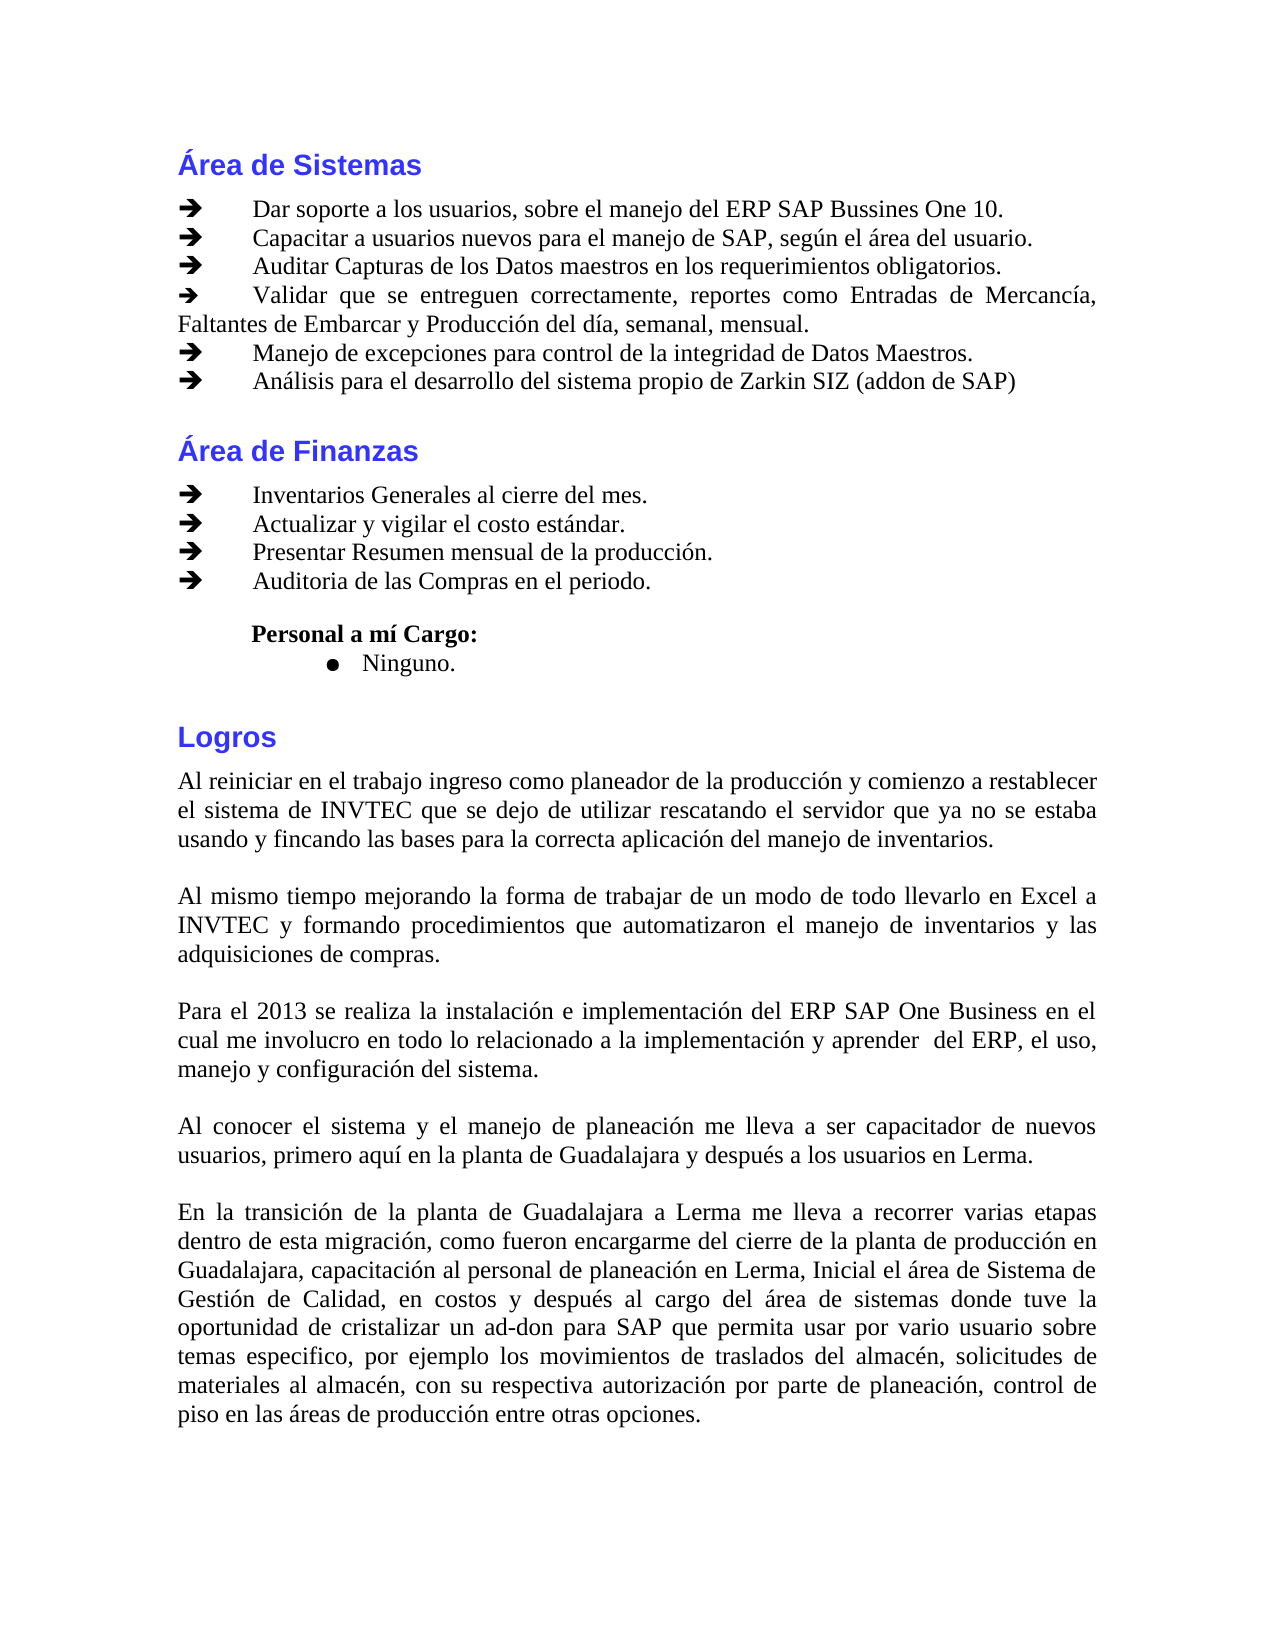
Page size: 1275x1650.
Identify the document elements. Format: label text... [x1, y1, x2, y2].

list Análisis para el desarrollo del sistema propio de Zarkin SIZ (addon de SAP) [177, 366, 1098, 395]
subtitle Logros [177, 720, 1098, 754]
text Al reiniciar en el trabajo ingreso como planeador de la producción y comienzo a restablecer el sistema de INVTEC que se dejo de utilizar rescatando el servidor que ya no se estaba usando y fincando las bases para la correcta aplicación del manejo de inventarios. [177, 766, 1098, 852]
list Auditoria de las Compras en el periodo. [177, 566, 1098, 595]
list Auditar Capturas de los Datos maestros en los requerimientos obligatorios. [177, 251, 1098, 280]
list Validar que se entreguen correctamente, reportes como Entradas de Mercancía, Faltantes de Embarcar y Producción del día, semanal, mensual. [177, 280, 1098, 338]
text En la transición de la planta de Guadalajara a Lerma me lleva a recorrer varias etapas dentro de esta migración, como fueron encargarme del cierre de la planta de producción en Guadalajara, capacitación al personal de planeación en Lerma, Inicial el área de Sistema de Gestión de Calidad, en costos y después al cargo del área de sistemas donde tuve la oportunidad de cristalizar un ad-don para SAP que permita usar por vario usuario sobre temas especifico, por ejemplo los movimientos de traslados del almacén, solicitudes de materiales al almacén, con su respectiva autorización por parte de planeación, control de piso en las áreas de producción entre otras opciones. [177, 1197, 1098, 1427]
text Al mismo tiempo mejorando la forma de trabajar de un modo de todo llevarlo en Excel a INVTEC y formando procedimientos que automatizaron el manejo de inventarios y las adquisiciones de compras. [177, 881, 1098, 967]
list Inventarios Generales al cierre del mes. [177, 480, 1098, 509]
text Personal a mí Cargo: [177, 619, 1098, 648]
list Manejo de excepciones para control de la integridad de Datos Maestros. [177, 338, 1098, 366]
subtitle Área de Sistemas [177, 148, 1098, 181]
list Presentar Resumen mensual de la producción. [177, 537, 1098, 566]
text Para el 2013 se realiza la instalación e implementación del ERP SAP One Business en el cual me involucro en todo lo relacionado a la implementación y aprender del ERP, el uso, manejo y configuración del sistema. [177, 996, 1098, 1082]
subtitle Área de Finanzas [177, 434, 1098, 467]
list Capacitar a usuarios nuevos para el manejo de SAP, según el área del usuario. [177, 223, 1098, 251]
list Actualizar y vigilar el costo estándar. [177, 509, 1098, 537]
list Dar soporte a los usuarios, sobre el manejo del ERP SAP Bussines One 10. [177, 194, 1098, 223]
text Al conocer el sistema y el manejo de planeación me lleva a ser capacitador de nuevos usuarios, primero aquí en la planta de Guadalajara y después a los usuarios en Lerma. [177, 1111, 1098, 1169]
list Ninguno. [324, 648, 1098, 677]
